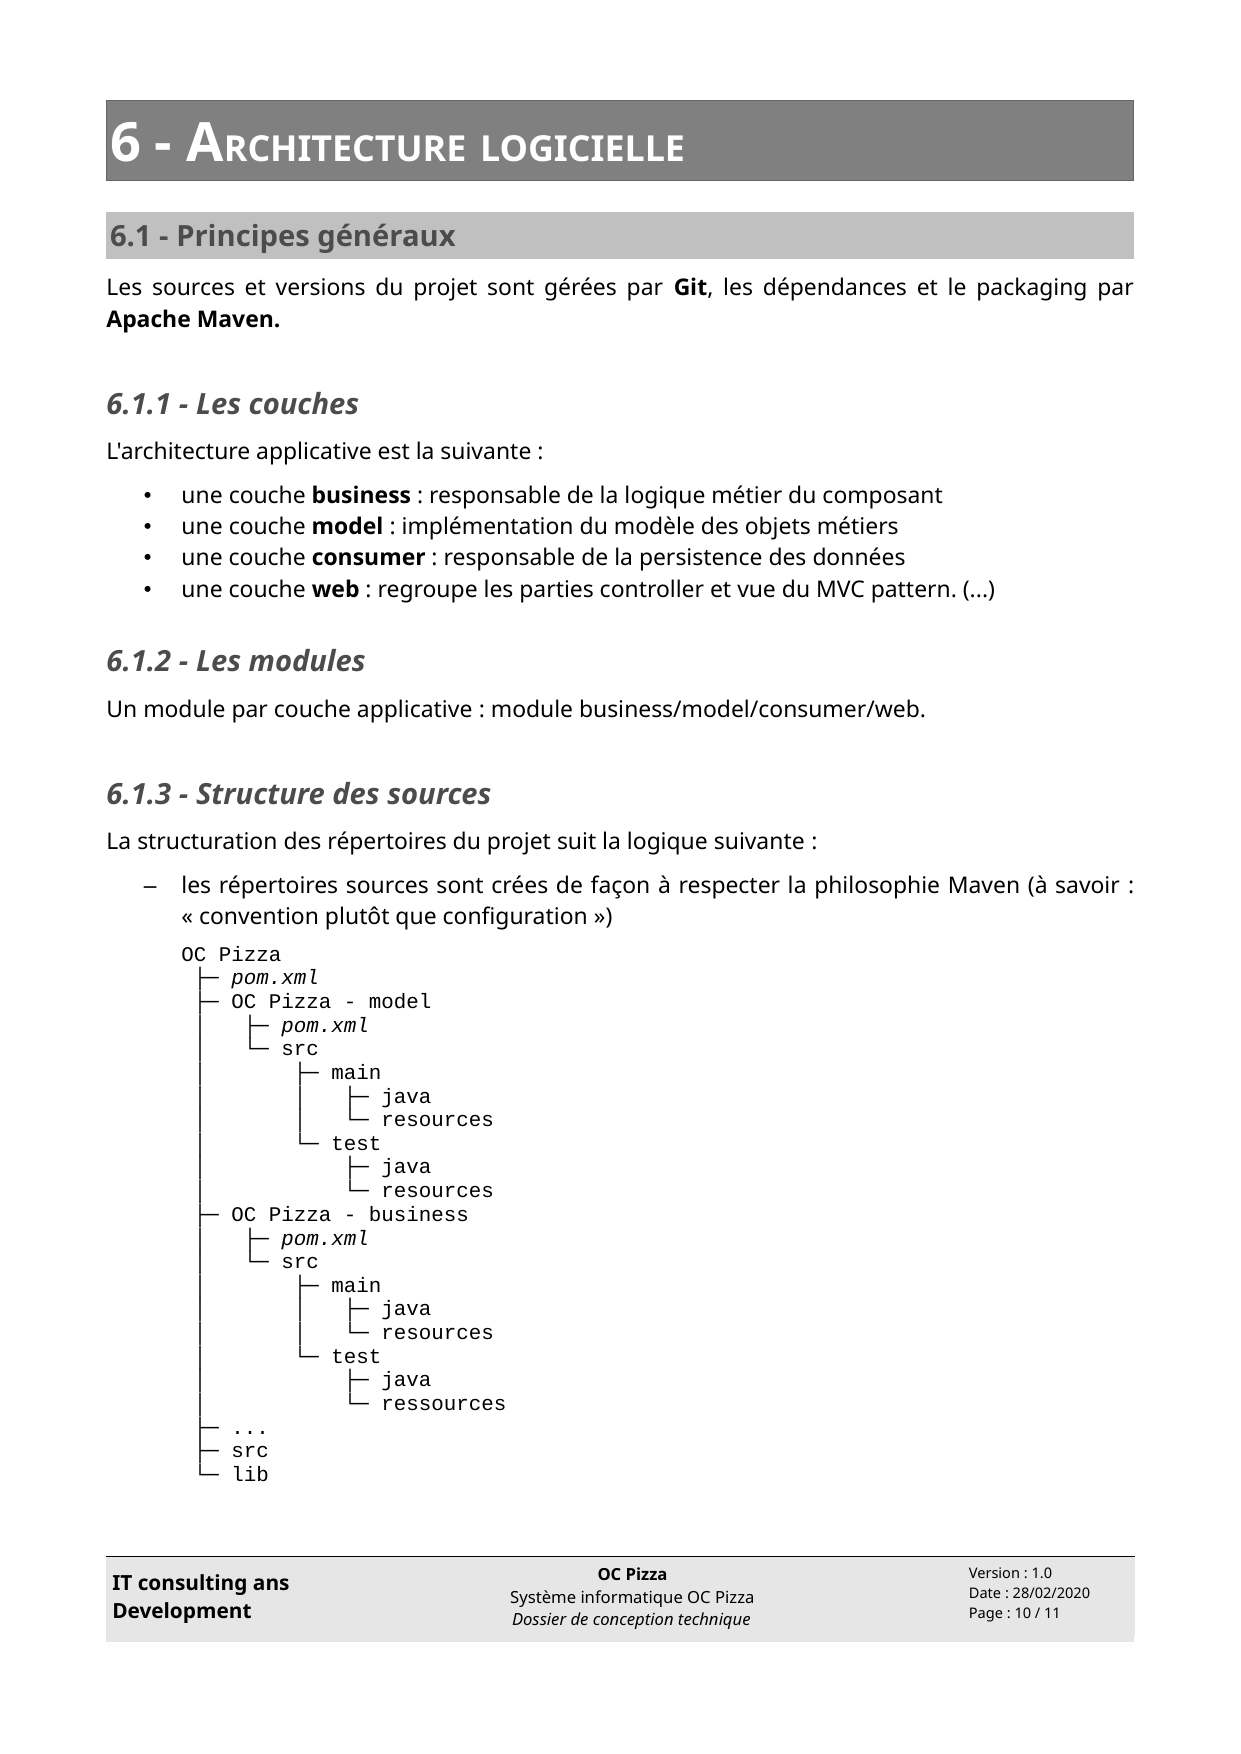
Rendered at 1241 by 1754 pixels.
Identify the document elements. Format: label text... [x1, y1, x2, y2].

subtitle Structure des sources [106, 773, 1134, 813]
list OC Pizza ├─ pom.xml ├─ OC Pizza - model │ ├─ pom.xml │ └─ src │ ├─ main │ │ ├─ java │ │ └─ resources │ └─ test │ ├─ java │ └─ resources ├─ OC Pizza - business │ ├─ pom.xml │ └─ src │ ├─ main │ │ ├─ java │ │ └─ resources │ └─ test │ ├─ java │ └─ ressources [144, 944, 1134, 1417]
subtitle Les couches [106, 383, 1134, 423]
list une couche business : responsable de la logique métier du composant [144, 479, 1134, 510]
subtitle Les modules [106, 640, 1134, 680]
list ├─ ... ├─ src └─ lib [144, 1417, 1134, 1511]
list les répertoires sources sont crées de façon à respecter la philosophie Maven (à savoir : « convention plutôt que configuration ») [144, 869, 1134, 931]
list une couche web : regroupe les parties controller et vue du MVC pattern. (...) [144, 572, 1134, 604]
text Les sources et versions du projet sont gérées par Git, les dépendances et le packaging par Apache Maven. [106, 271, 1134, 334]
text La structuration des répertoires du projet suit la logique suivante : [106, 825, 1134, 856]
subtitle Principes généraux [107, 213, 1133, 258]
text L'architecture applicative est la suivante : [106, 435, 1134, 466]
text Un module par couche applicative : module business/model/consumer/web. [106, 692, 1134, 724]
list une couche consumer : responsable de la persistence des données [144, 541, 1134, 572]
subtitle Architecture logicielle [107, 101, 1133, 180]
list une couche model : implémentation du modèle des objets métiers [144, 510, 1134, 541]
